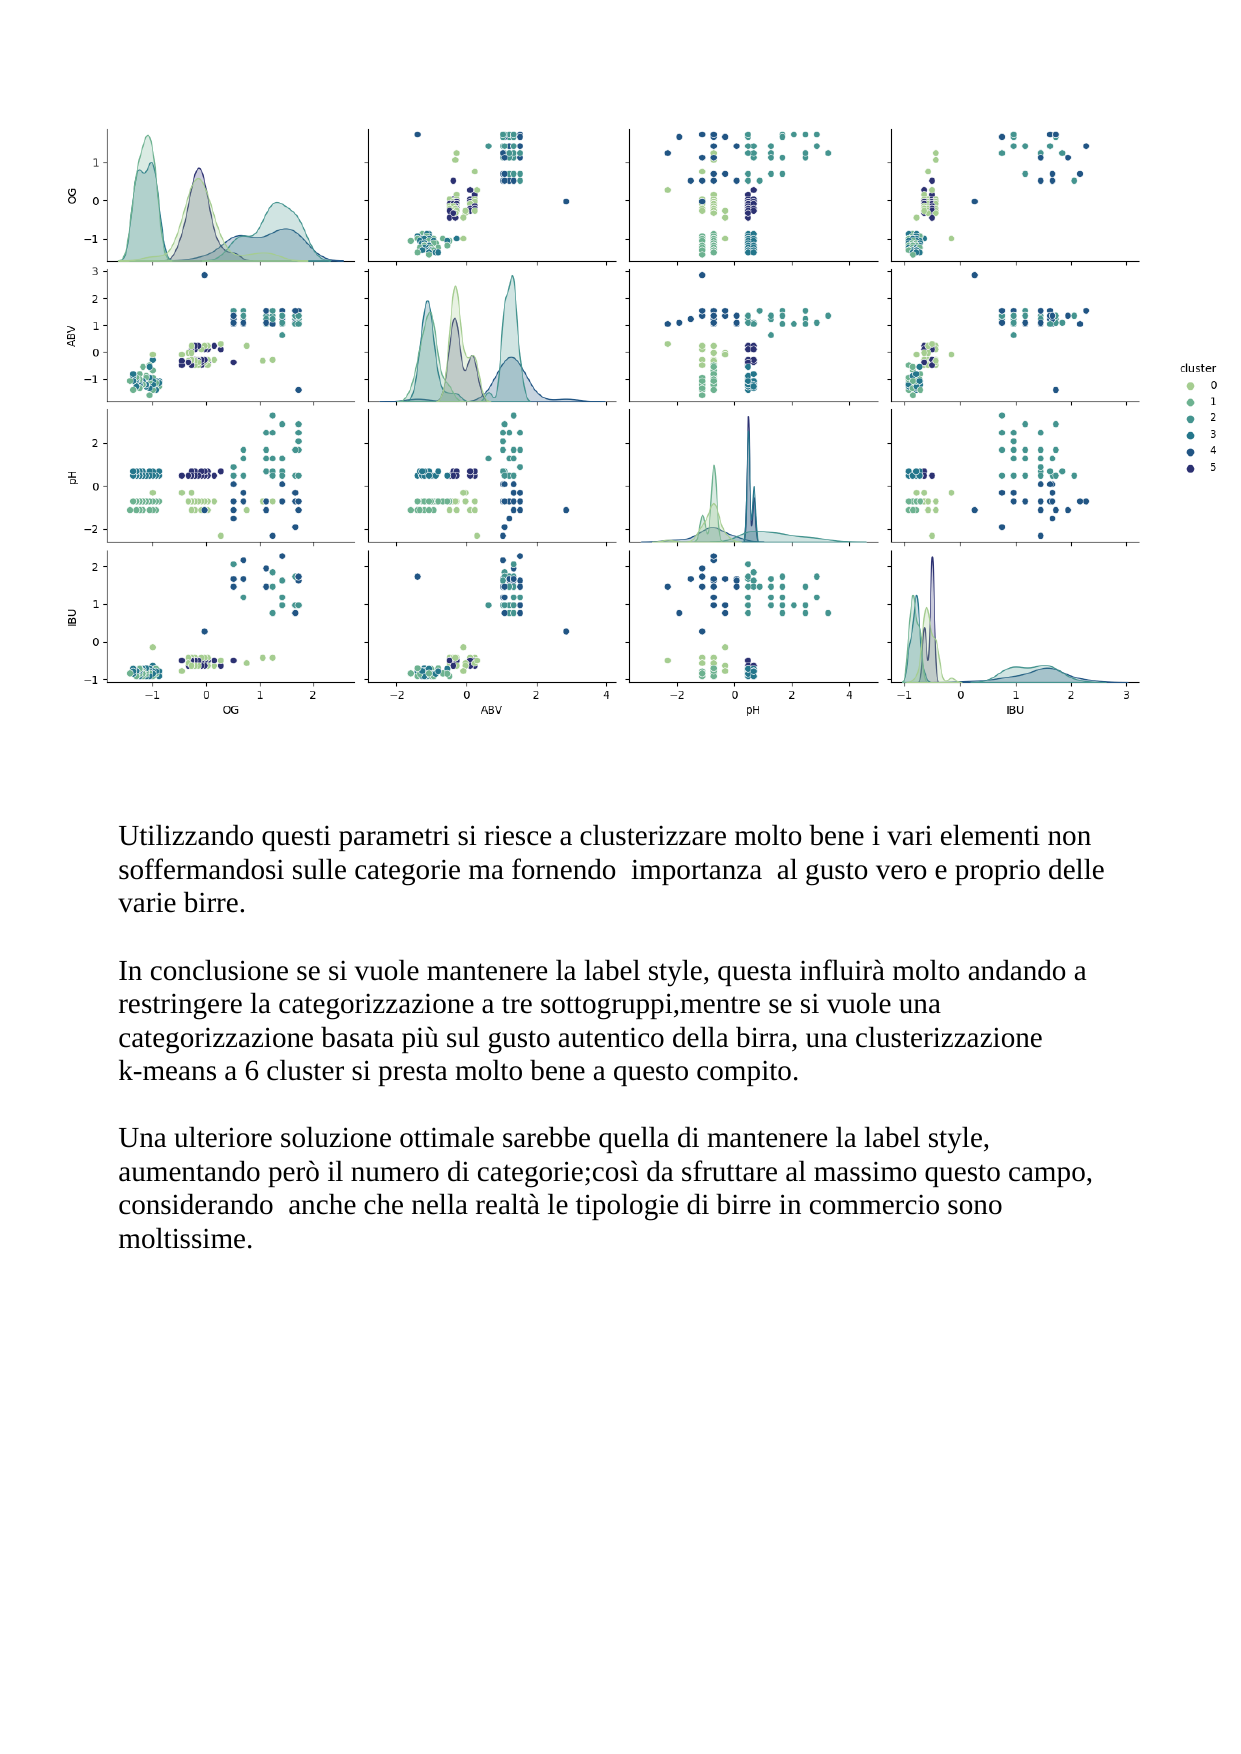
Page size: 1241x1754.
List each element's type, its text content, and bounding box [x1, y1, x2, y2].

text k-means a 6 cluster si presta molto bene a questo compito. [118, 1053, 1122, 1087]
picture [14, 118, 1226, 718]
text In conclusione se si vuole mantenere la label style, questa influirà molto andando a restringere la categorizzazione a tre sottogruppi,mentre se si vuole una categorizzazione basata più sul gusto autentico della birra, una clusterizzazione [118, 953, 1122, 1053]
text Utilizzando questi parametri si riesce a clusterizzare molto bene i vari elementi non soffermandosi sulle categorie ma fornendo importanza al gusto vero e proprio delle varie birre. [118, 818, 1122, 919]
text Una ulteriore soluzione ottimale sarebbe quella di mantenere la label style, aumentando però il numero di categorie;così da sfruttare al massimo questo campo, considerando anche che nella realtà le tipologie di birre in commercio sono moltissime. [118, 1120, 1122, 1254]
